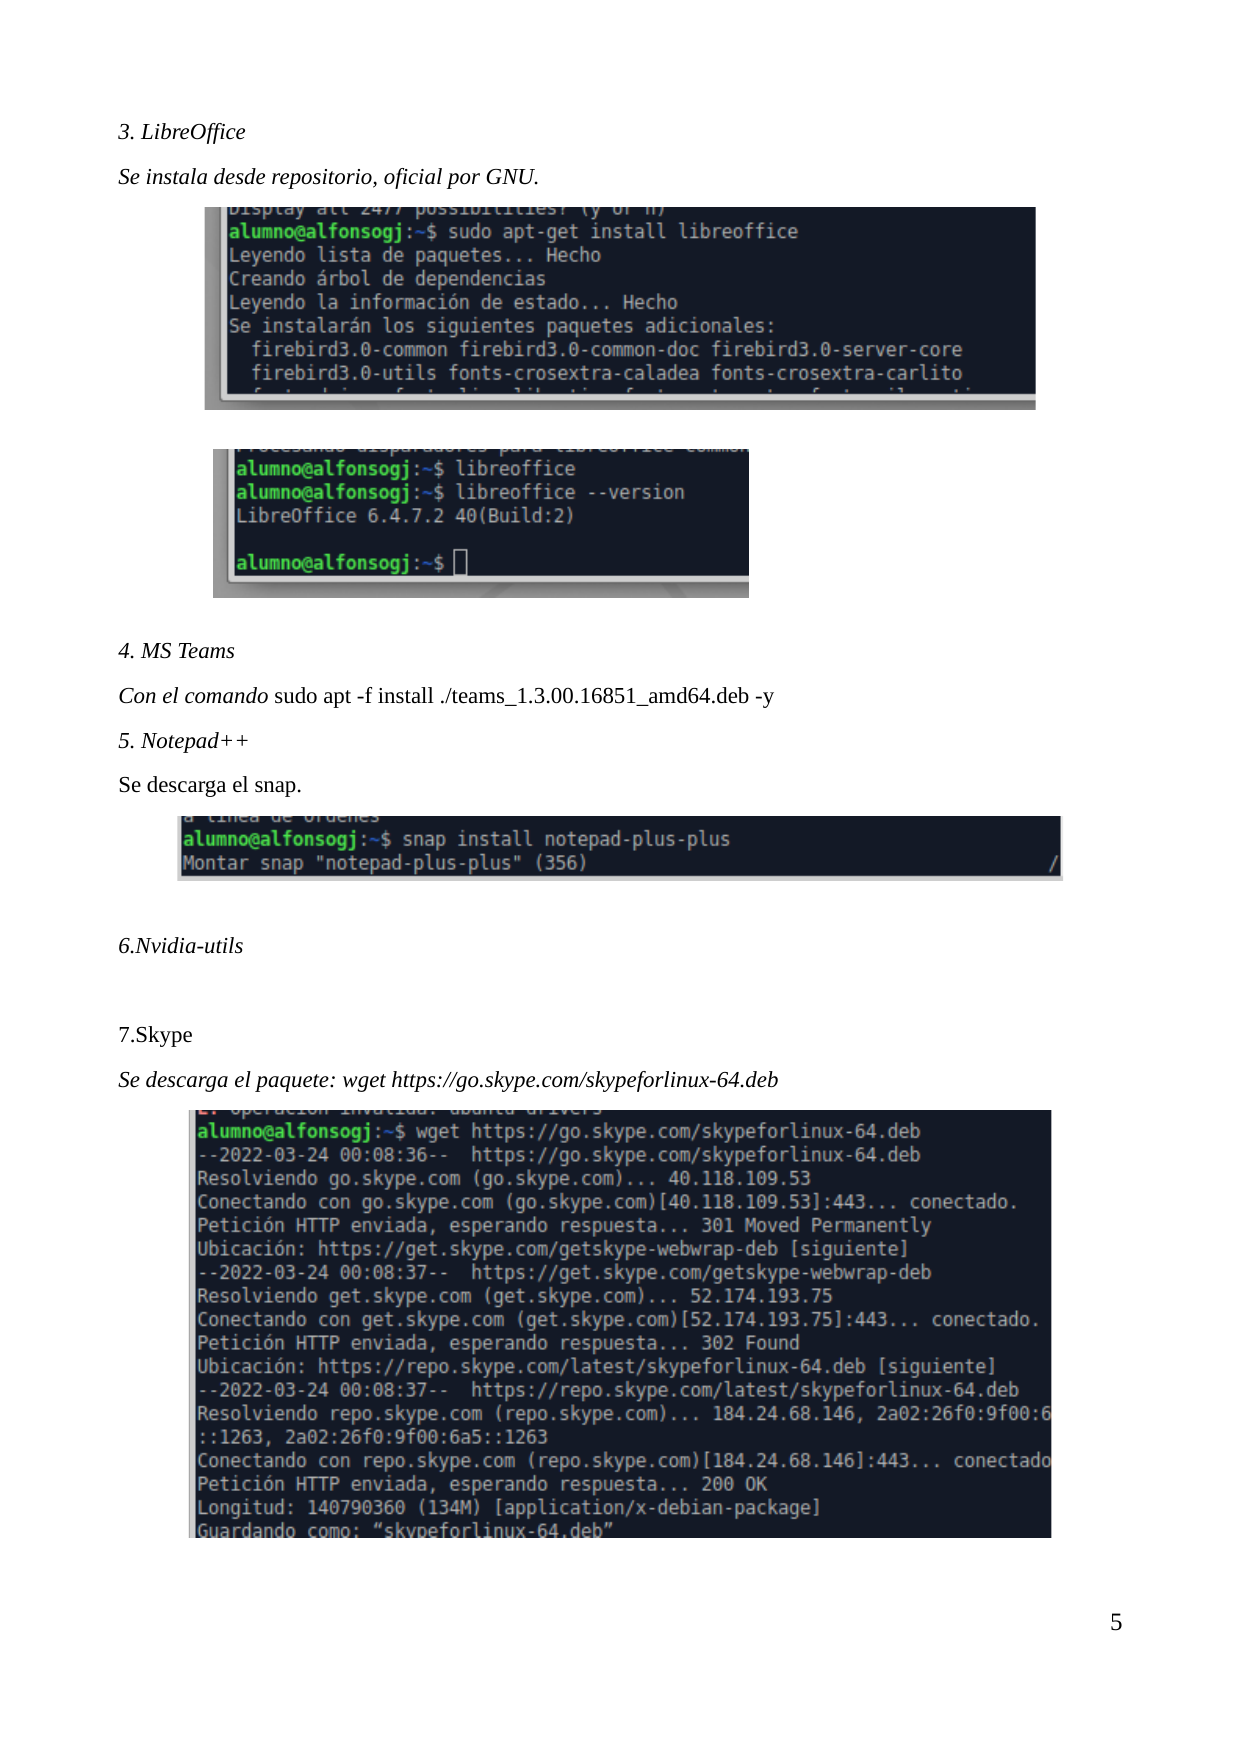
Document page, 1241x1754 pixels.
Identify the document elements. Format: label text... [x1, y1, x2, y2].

text 3. LibreOffice [118, 118, 1122, 144]
text Se instala desde repositorio, oficial por GNU. [118, 163, 1122, 189]
picture [213, 449, 749, 598]
text 6.Nvidia-utils [118, 932, 1122, 958]
text Con el comando sudo apt -f install ./teams_1.3.00.16851_amd64.deb -y [118, 682, 1122, 708]
text Se descarga el paquete: wget https://go.skype.com/skypeforlinux-64.deb [118, 1066, 1122, 1092]
picture [177, 816, 1064, 881]
text 7.Skype [118, 1021, 1122, 1048]
text 4. MS Teams [118, 637, 1122, 663]
picture [188, 1110, 1052, 1538]
text 5. Notepad++ [118, 727, 1122, 753]
picture [204, 207, 1036, 410]
text Se descarga el snap. [118, 771, 1122, 798]
